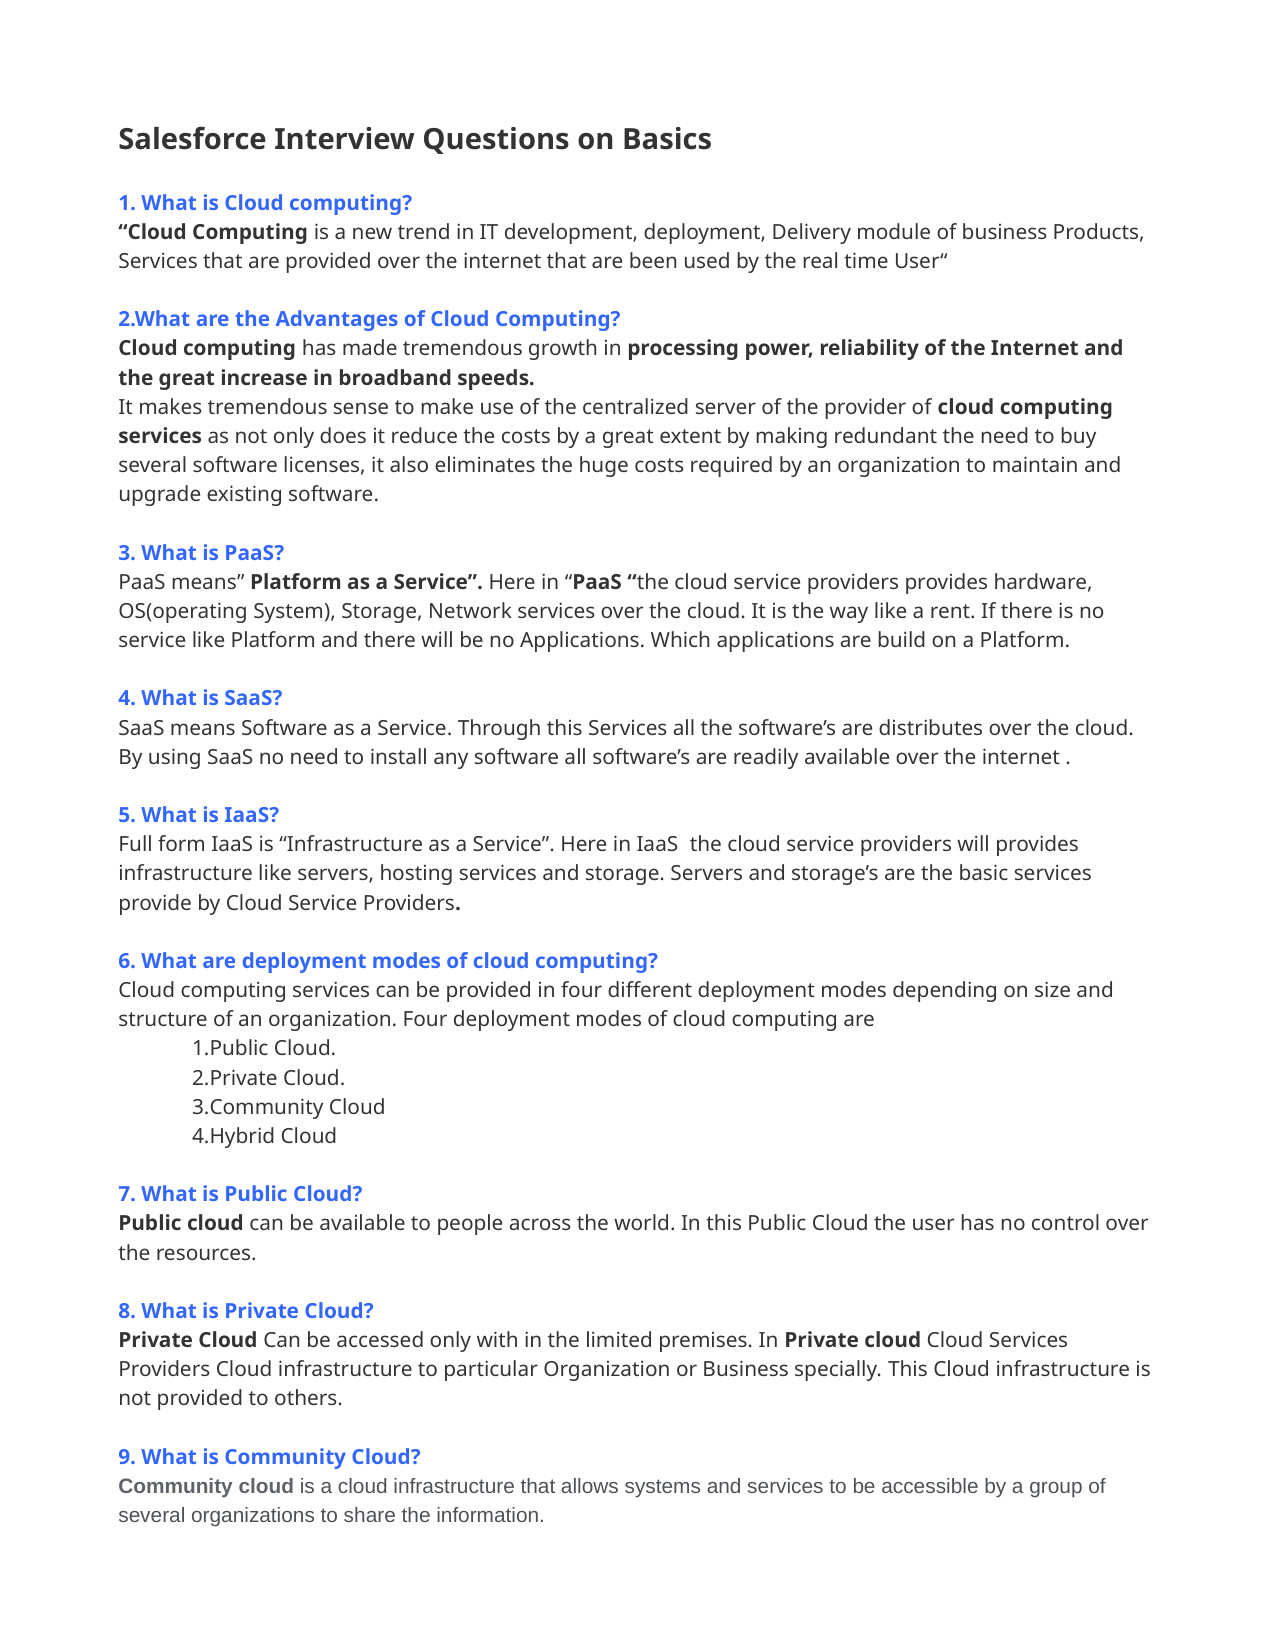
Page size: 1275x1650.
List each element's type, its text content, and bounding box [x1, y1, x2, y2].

list 4.Hybrid Cloud [118, 1120, 1157, 1149]
text SaaS means Software as a Service. Through this Services all the software’s are distributes over the cloud. By using SaaS no need to install any software all software’s are readily available over the internet . [118, 712, 1157, 770]
text 7. What is Public Cloud? [118, 1179, 1157, 1208]
text Public cloud can be available to people across the world. In this Public Cloud the user has no control over the resources. [118, 1208, 1157, 1266]
text 8. What is Private Cloud? [118, 1295, 1157, 1324]
text Full form IaaS is “Infrastructure as a Service”. Here in IaaS the cloud service providers will provides infrastructure like servers, hosting services and storage. Servers and storage’s are the basic services provide by Cloud Service Providers. [118, 829, 1157, 916]
list Cloud computing has made tremendous growth in processing power, reliability of the Internet and the great increase in broadband speeds. [118, 333, 1157, 391]
text 9. What is Community Cloud? [118, 1441, 1157, 1470]
text 5. What is IaaS? [118, 799, 1157, 829]
text Salesforce Interview Questions on Basics [118, 118, 1157, 158]
text 3. What is PaaS? [118, 537, 1157, 566]
text 6. What are deployment modes of cloud computing? [118, 945, 1157, 974]
text 1. What is Cloud computing? “Cloud Computing is a new trend in IT development, deployment, Delivery module of business Products, Services that are provided over the internet that are been used by the real time User“ [118, 187, 1157, 274]
list Community Cloud [118, 1091, 1157, 1120]
text Cloud computing services can be provided in four different deployment modes depending on size and structure of an organization. Four deployment modes of cloud computing are [118, 974, 1157, 1033]
text PaaS means” Platform as a Service”. Here in “PaaS “the cloud service providers provides hardware, OS(operating System), Storage, Network services over the cloud. It is the way like a rent. If there is no service like Platform and there will be no Applications. Which applications are build on a Platform. [118, 566, 1157, 654]
text Private Cloud Can be accessed only with in the limited premises. In Private cloud Cloud Services Providers Cloud infrastructure to particular Organization or Business specially. This Cloud infrastructure is not provided to others. [118, 1324, 1157, 1412]
text Community cloud is a cloud infrastructure that allows systems and services to be accessible by a group of several organizations to share the information. [118, 1470, 1157, 1529]
text 2.What are the Advantages of Cloud Computing? [118, 304, 1157, 333]
text 4. What is SaaS? [118, 683, 1157, 712]
list It makes tremendous sense to make use of the centralized server of the provider of cloud computing services as not only does it reduce the costs by a great extent by making redundant the need to buy several software licenses, it also eliminates the huge costs required by an organization to maintain and upgrade existing software. [118, 391, 1157, 508]
list Private Cloud. [118, 1062, 1157, 1091]
list Public Cloud. [118, 1033, 1157, 1062]
